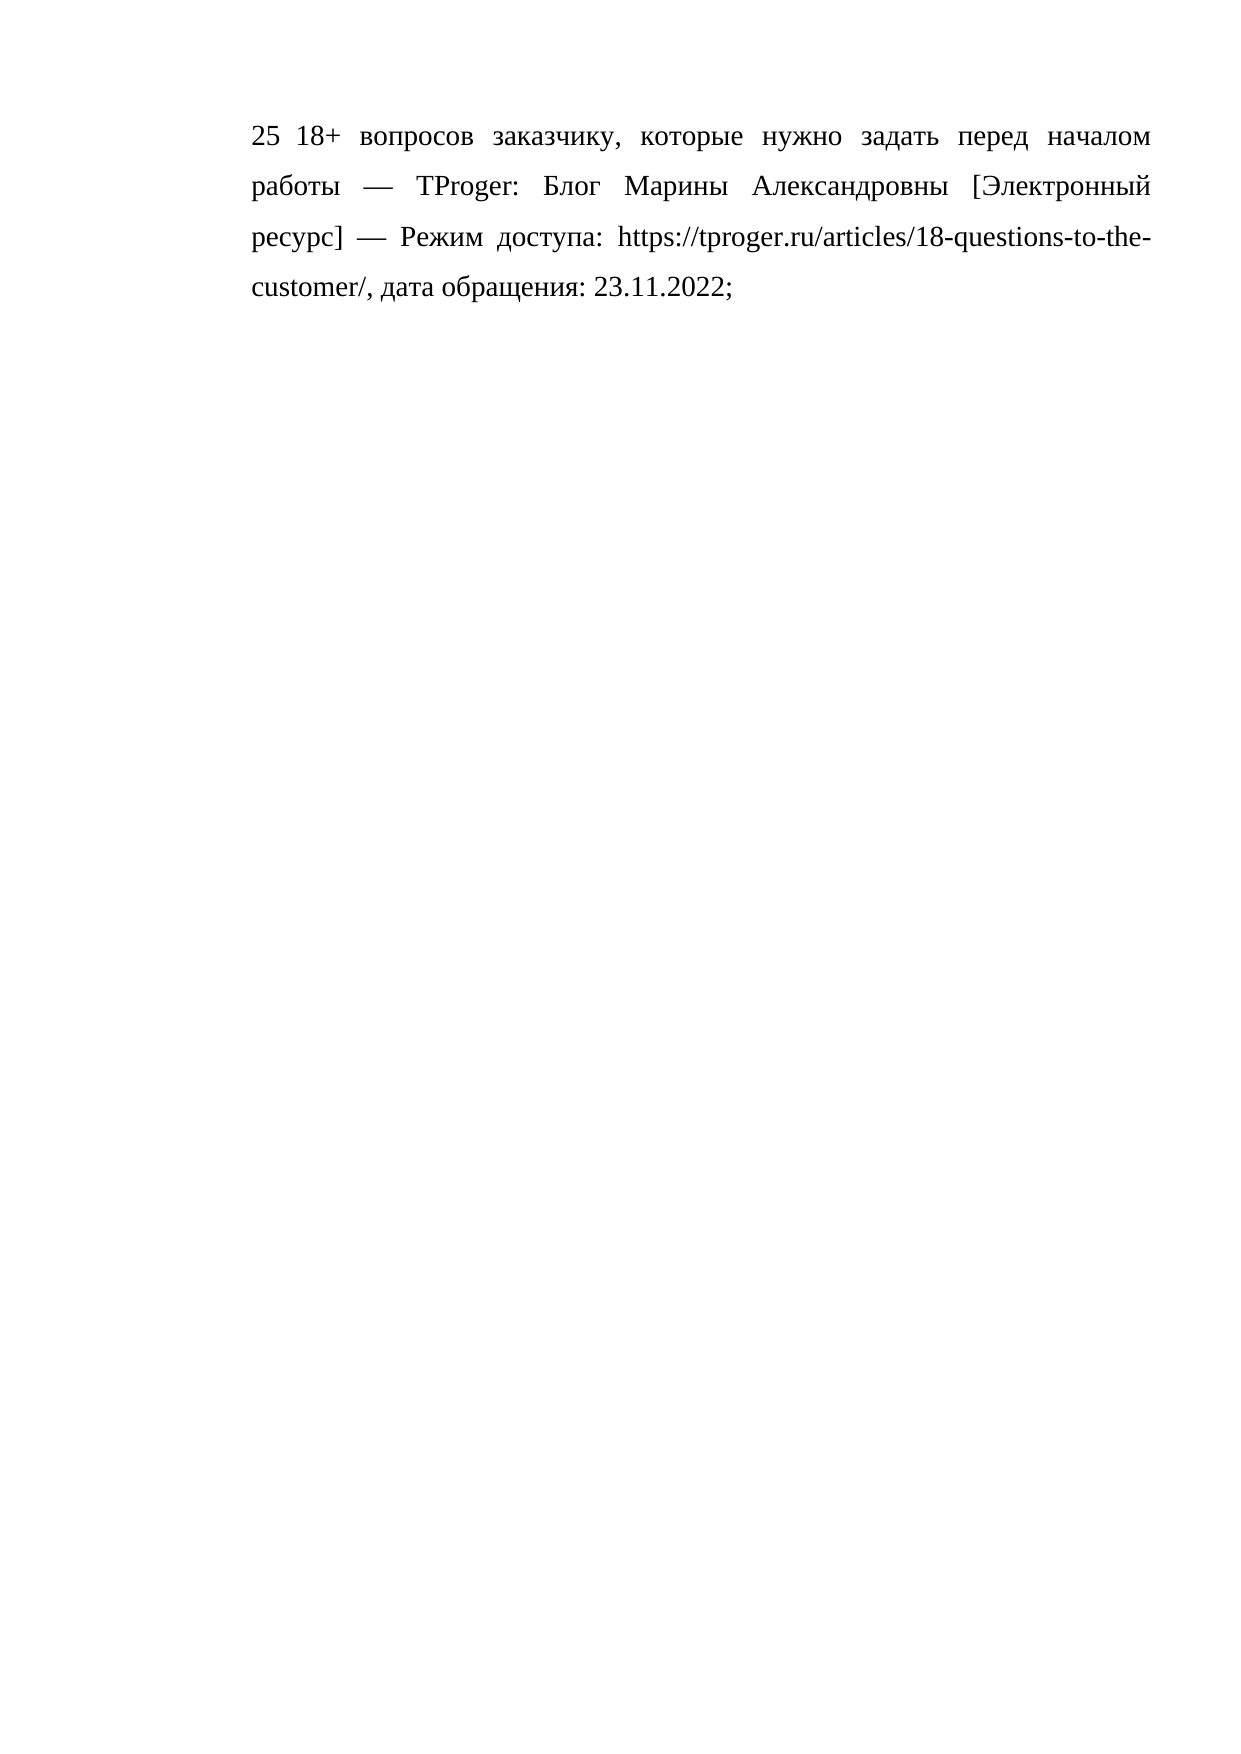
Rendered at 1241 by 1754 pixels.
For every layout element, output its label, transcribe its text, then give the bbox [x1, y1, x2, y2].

list 18+ вопросов заказчику, которые нужно задать перед началом работы — TProger: Блог Марины Александровны [Электронный ресурс] — Режим доступа: https://tproger.ru/articles/18-questions-to-the-customer/, дата обращения: 23.11.2022; [251, 118, 1151, 303]
